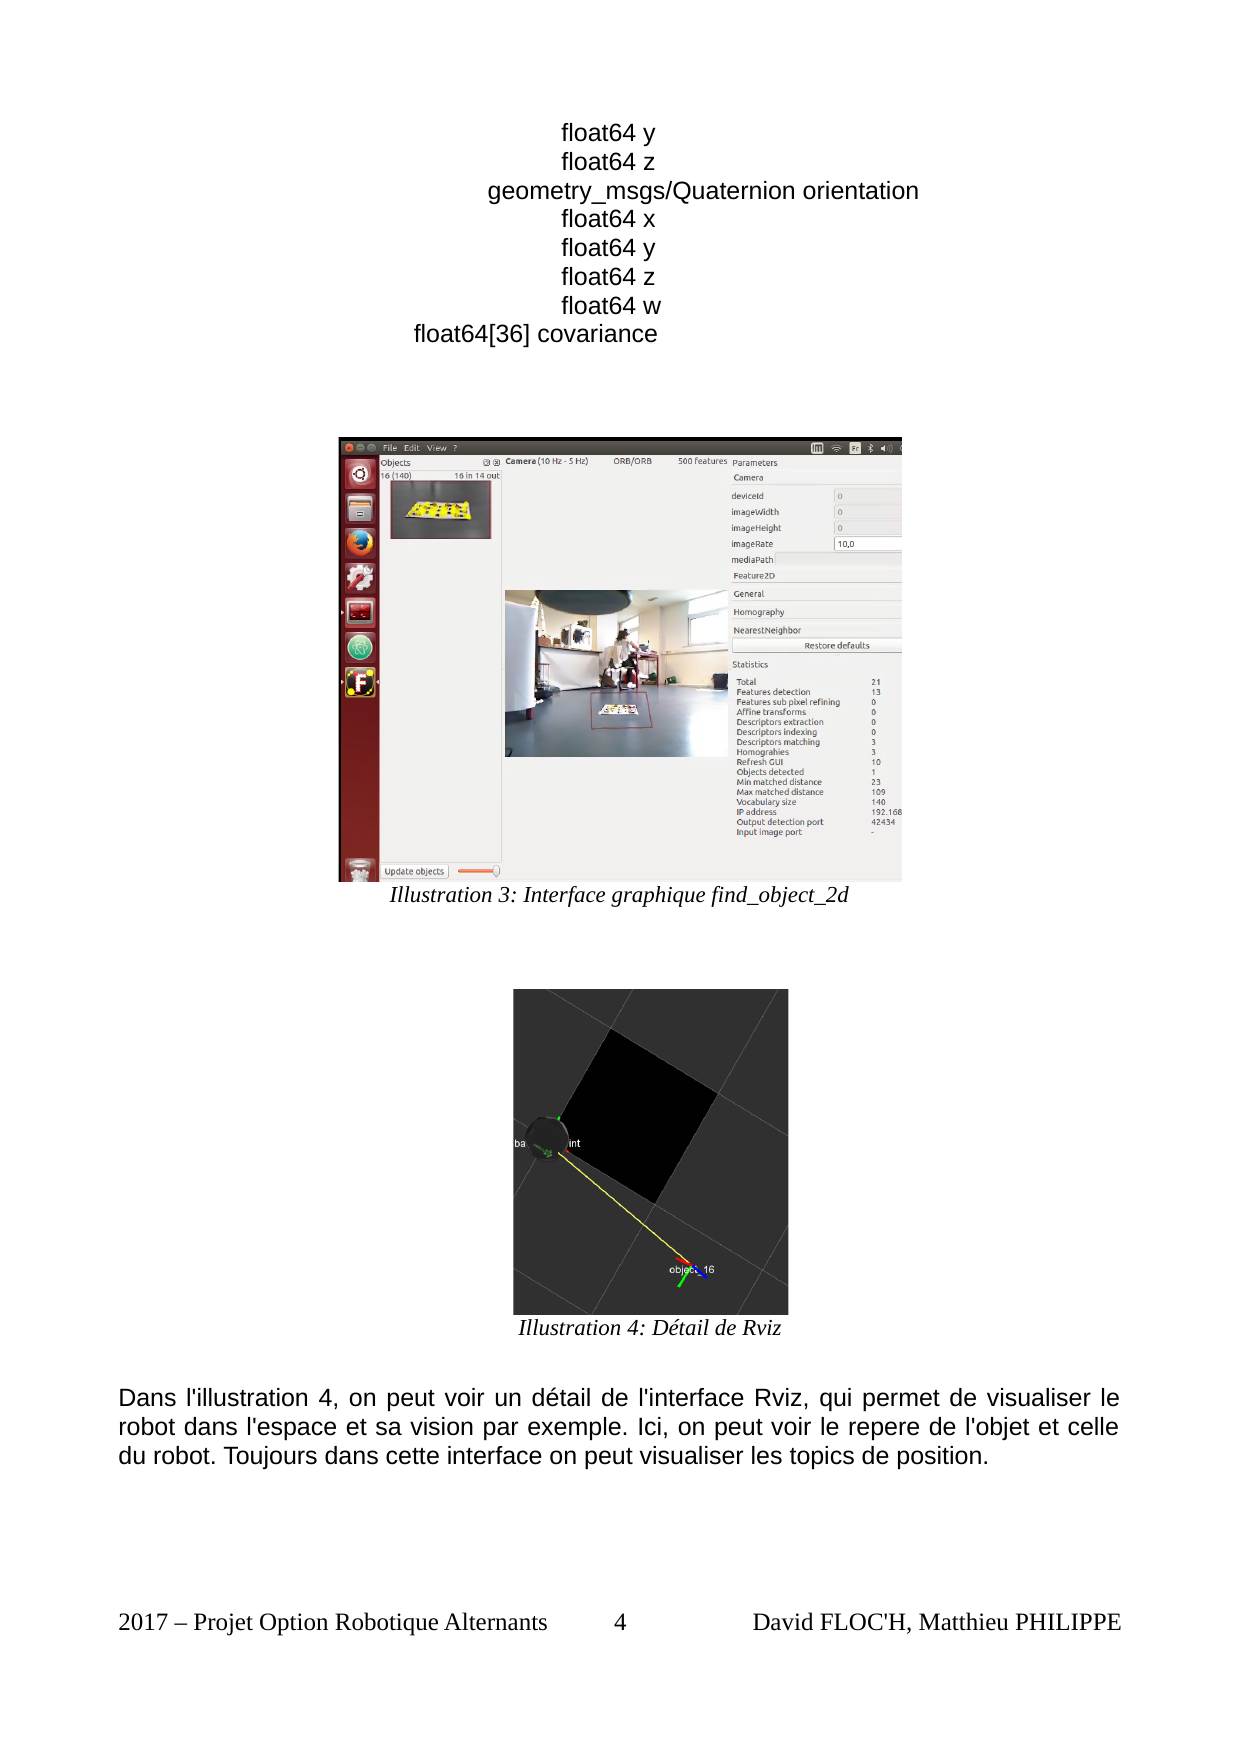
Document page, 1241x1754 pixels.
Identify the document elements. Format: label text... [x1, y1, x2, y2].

text float64 x [118, 204, 1122, 233]
text float64 z [118, 147, 1122, 176]
text float64[36] covariance [118, 319, 1122, 348]
picture [338, 437, 902, 882]
text float64 y [118, 118, 1122, 147]
text float64 z [118, 262, 1122, 291]
picture [521, 989, 680, 1315]
text float64 w [118, 291, 1122, 319]
text float64 y [118, 233, 1122, 262]
text Dans l'illustration 4, on peut voir un détail de l'interface Rviz, qui permet de visualiser le robot dans l'espace et sa vision par exemple. Ici, on peut voir le repere de l'objet et celle du robot. Toujours dans cette interface on peut visualiser les topics de position. [118, 1383, 1122, 1469]
text geometry_msgs/Quaternion orientation [118, 176, 1122, 204]
text Illustration 4: Détail de Rviz [496, 989, 806, 1341]
text Illustration 3: Interface graphique find_object_2d [338, 882, 902, 908]
